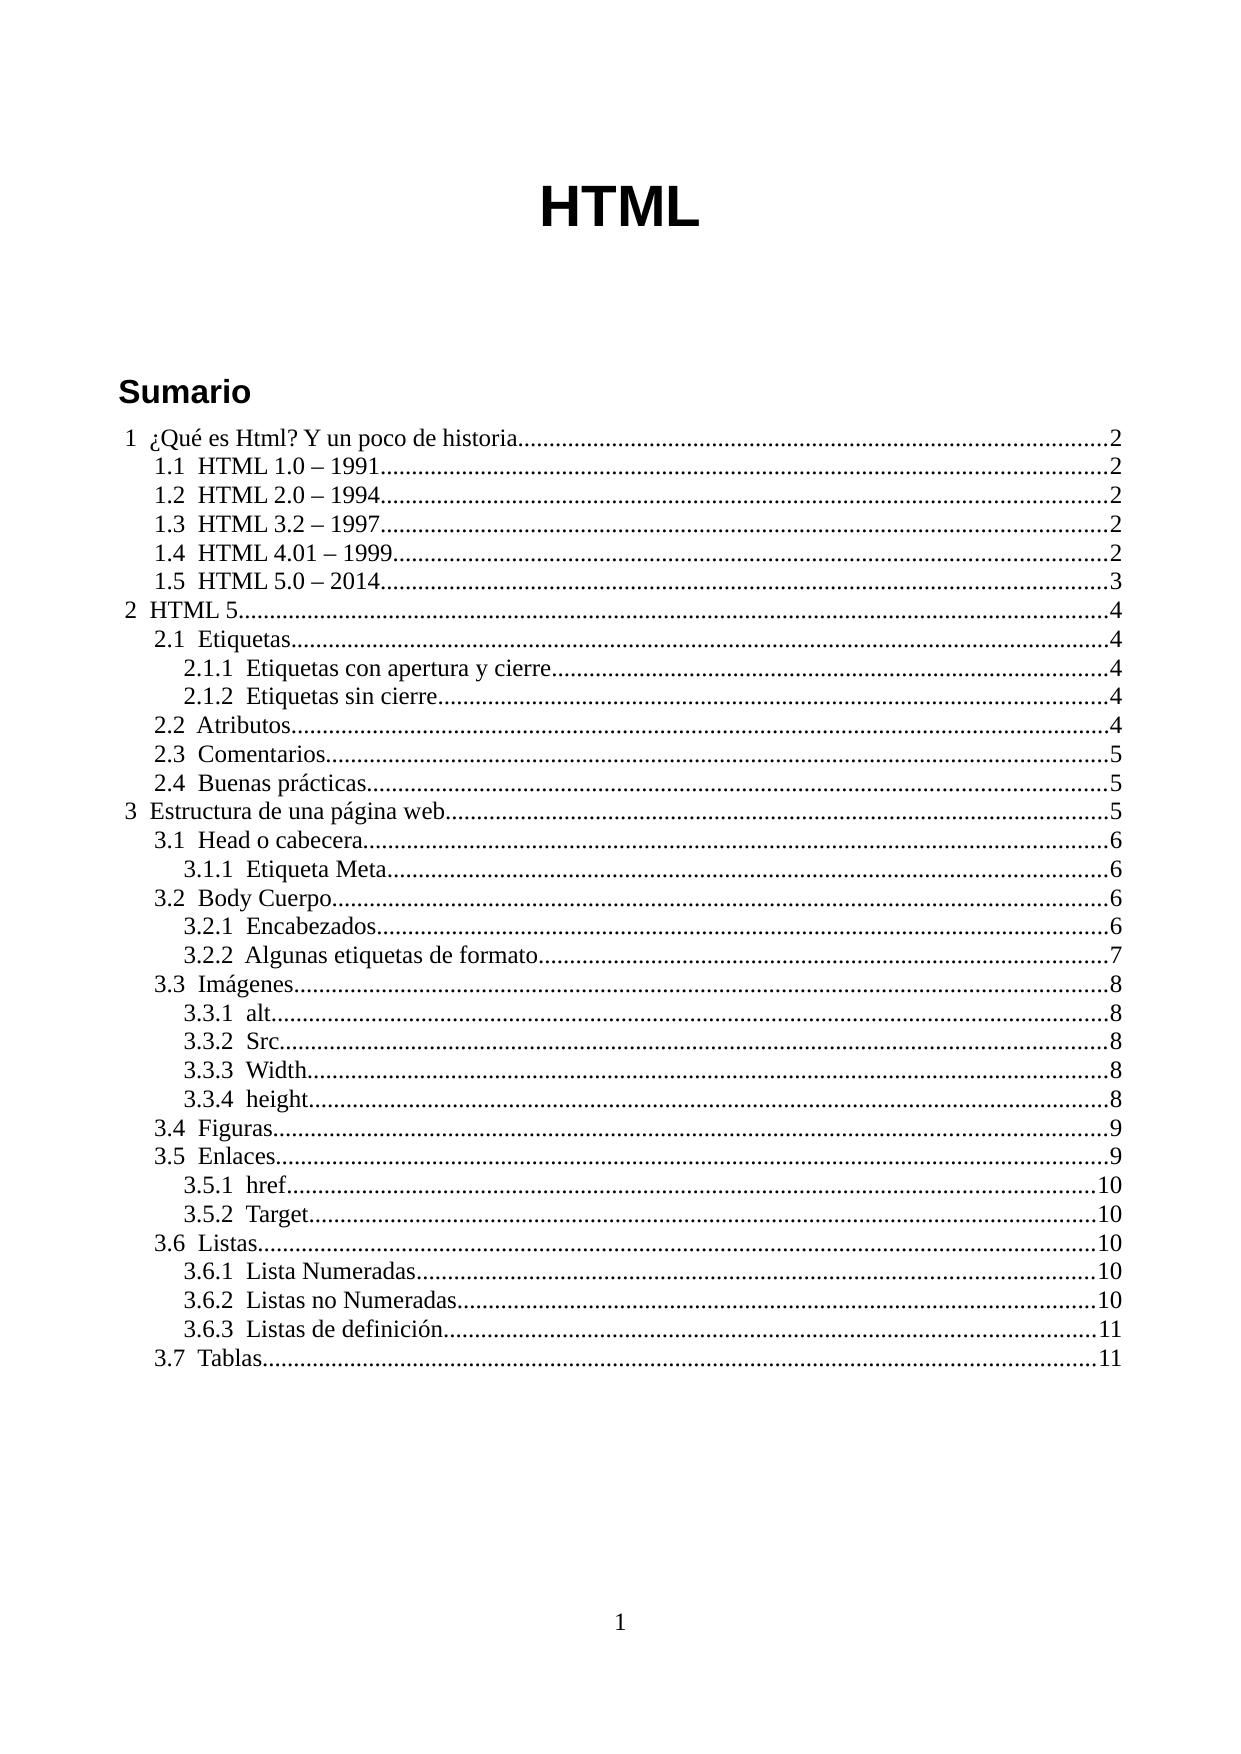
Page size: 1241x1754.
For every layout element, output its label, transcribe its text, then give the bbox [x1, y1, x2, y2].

text 3.2.2 Algunas etiquetas de formato. 7 [177, 940, 1122, 969]
text 3.3 Imágenes 8 [148, 969, 1122, 998]
text 3.1.1 Etiqueta Meta 6 [177, 854, 1122, 883]
text 3 Estructura de una página web 5 [118, 796, 1122, 825]
text 3.4 Figuras 9 [148, 1113, 1122, 1141]
text 3.3.4 height 8 [177, 1084, 1122, 1113]
text 2.1.1 Etiquetas con apertura y cierre. 4 [177, 653, 1122, 681]
text 3.2 Body Cuerpo 6 [148, 883, 1122, 911]
text 3.6.2 Listas no Numeradas 10 [177, 1285, 1122, 1314]
text 3.3.1 alt 8 [177, 998, 1122, 1026]
text 1.4 HTML 4.01 – 1999 2 [148, 538, 1122, 566]
text 3.5 Enlaces 9 [148, 1141, 1122, 1170]
text 2.1.2 Etiquetas sin cierre 4 [177, 681, 1122, 710]
text 1.3 HTML 3.2 – 1997 2 [148, 509, 1122, 538]
text 1.2 HTML 2.0 – 1994 2 [148, 480, 1122, 509]
text 3.3.2 Src 8 [177, 1026, 1122, 1055]
text 3.2.1 Encabezados 6 [177, 911, 1122, 940]
text 3.6.1 Lista Numeradas 10 [177, 1256, 1122, 1285]
text 3.5.2 Target 10 [177, 1199, 1122, 1228]
text 3.3.3 Width 8 [177, 1055, 1122, 1084]
text 2.4 Buenas prácticas. 5 [148, 768, 1122, 796]
text 1 ¿Qué es Html? Y un poco de historia. 2 [118, 423, 1122, 451]
text 2.3 Comentarios 5 [148, 739, 1122, 768]
text 3.6 Listas 10 [148, 1228, 1122, 1256]
text 1.5 HTML 5.0 – 2014. 3 [148, 566, 1122, 595]
text 2 HTML 5 4 [118, 595, 1122, 624]
title HTML [118, 172, 1122, 239]
text 3.5.1 href 10 [177, 1170, 1122, 1199]
text 2.2 Atributos 4 [148, 710, 1122, 739]
subtitle Sumario [118, 372, 1122, 410]
text 3.7 Tablas 11 [148, 1343, 1122, 1371]
text 3.6.3 Listas de definición 11 [177, 1314, 1122, 1343]
text 3.1 Head o cabecera 6 [148, 825, 1122, 854]
text 2.1 Etiquetas. 4 [148, 624, 1122, 653]
text 1.1 HTML 1.0 – 1991 2 [148, 451, 1122, 480]
